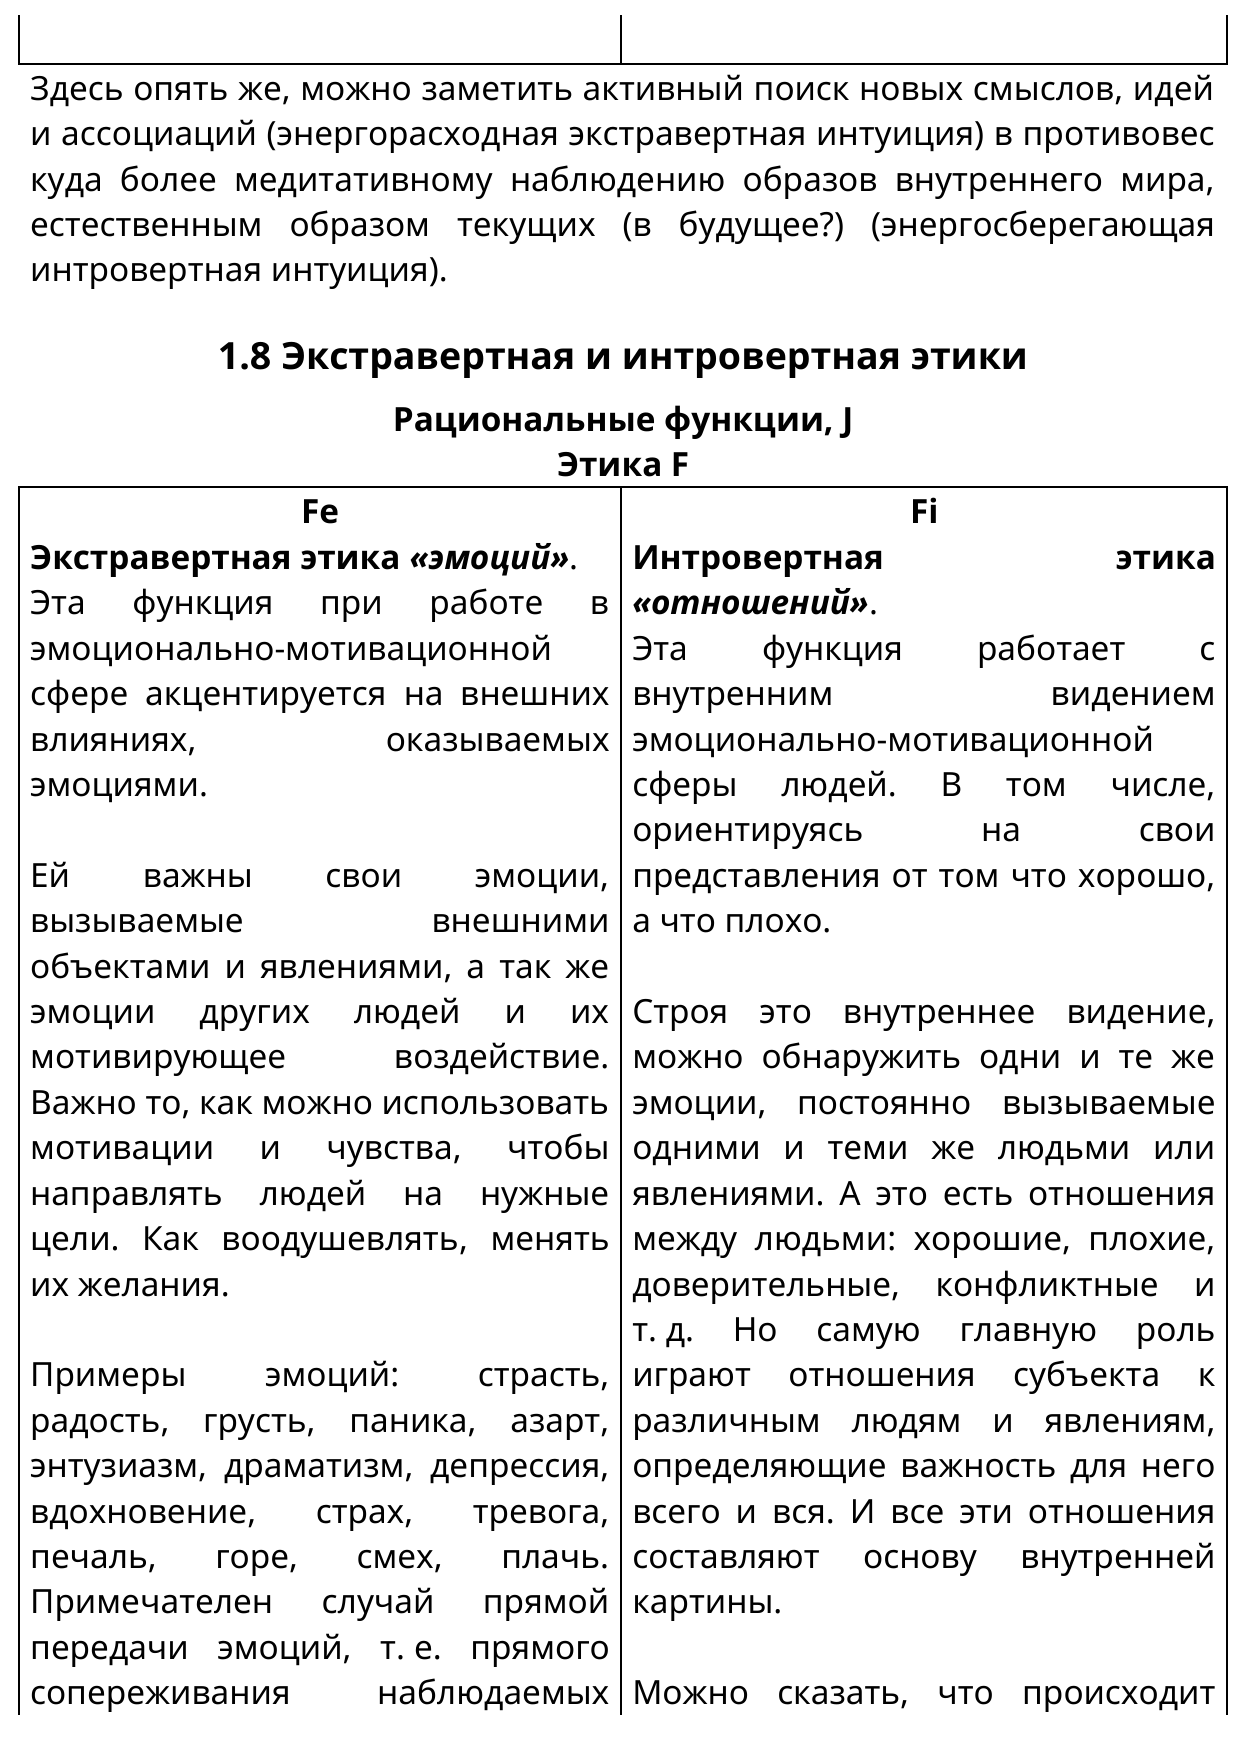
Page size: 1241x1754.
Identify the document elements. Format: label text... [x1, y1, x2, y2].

table_cell Здесь опять же, можно заметить активный поиск новых смыслов, идей и ассоциаций (энергорасходная экстравертная интуиция) в противовес куда более медитативному наблюдению образов внутреннего мира, естественным образом текущих (в будущее?) (энергосберегающая интровертная интуиция). 1.8 Экстравертная и интровертная этики Рациональные функции, J Этика F [19, 65, 1227, 486]
table_cell Fi Интровертная этика «отношений». Эта функция работает с внутренним видением эмоционально-мотивационной сферы людей. В том числе, ориентируясь на свои представления от том что хорошо, а что плохо. Строя это внутреннее видение, можно обнаружить одни и те же эмоции, постоянно вызываемые одними и теми же людьми или явлениями. А это есть отношения между людьми: хорошие, плохие, доверительные, конфликтные и т. д. Но самую главную роль играют отношения субъекта к различным людям и явлениям, определяющие важность для него всего и вся. И все эти отношения составляют основу внутренней картины. Можно сказать, что происходит [622, 488, 1226, 1714]
table_cell [20, 15, 620, 62]
table_cell Fe Экстравертная этика «эмоций». Эта функция при работе в эмоционально-мотивационной сфере акцентируется на внешних влияниях, оказываемых эмоциями. Ей важны свои эмоции, вызываемые внешними объектами и явлениями, а так же эмоции других людей и их мотивирующее воздействие. Важно то, как можно использовать мотивации и чувства, чтобы направлять людей на нужные цели. Как воодушевлять, менять их желания. Примеры эмоций: страсть, радость, грусть, паника, азарт, энтузиазм, драматизм, депрессия, вдохновение, страх, тревога, печаль, горе, смех, плачь. Примечателен случай прямой передачи эмоций, т. е. прямого сопереживания наблюдаемых [20, 488, 620, 1714]
